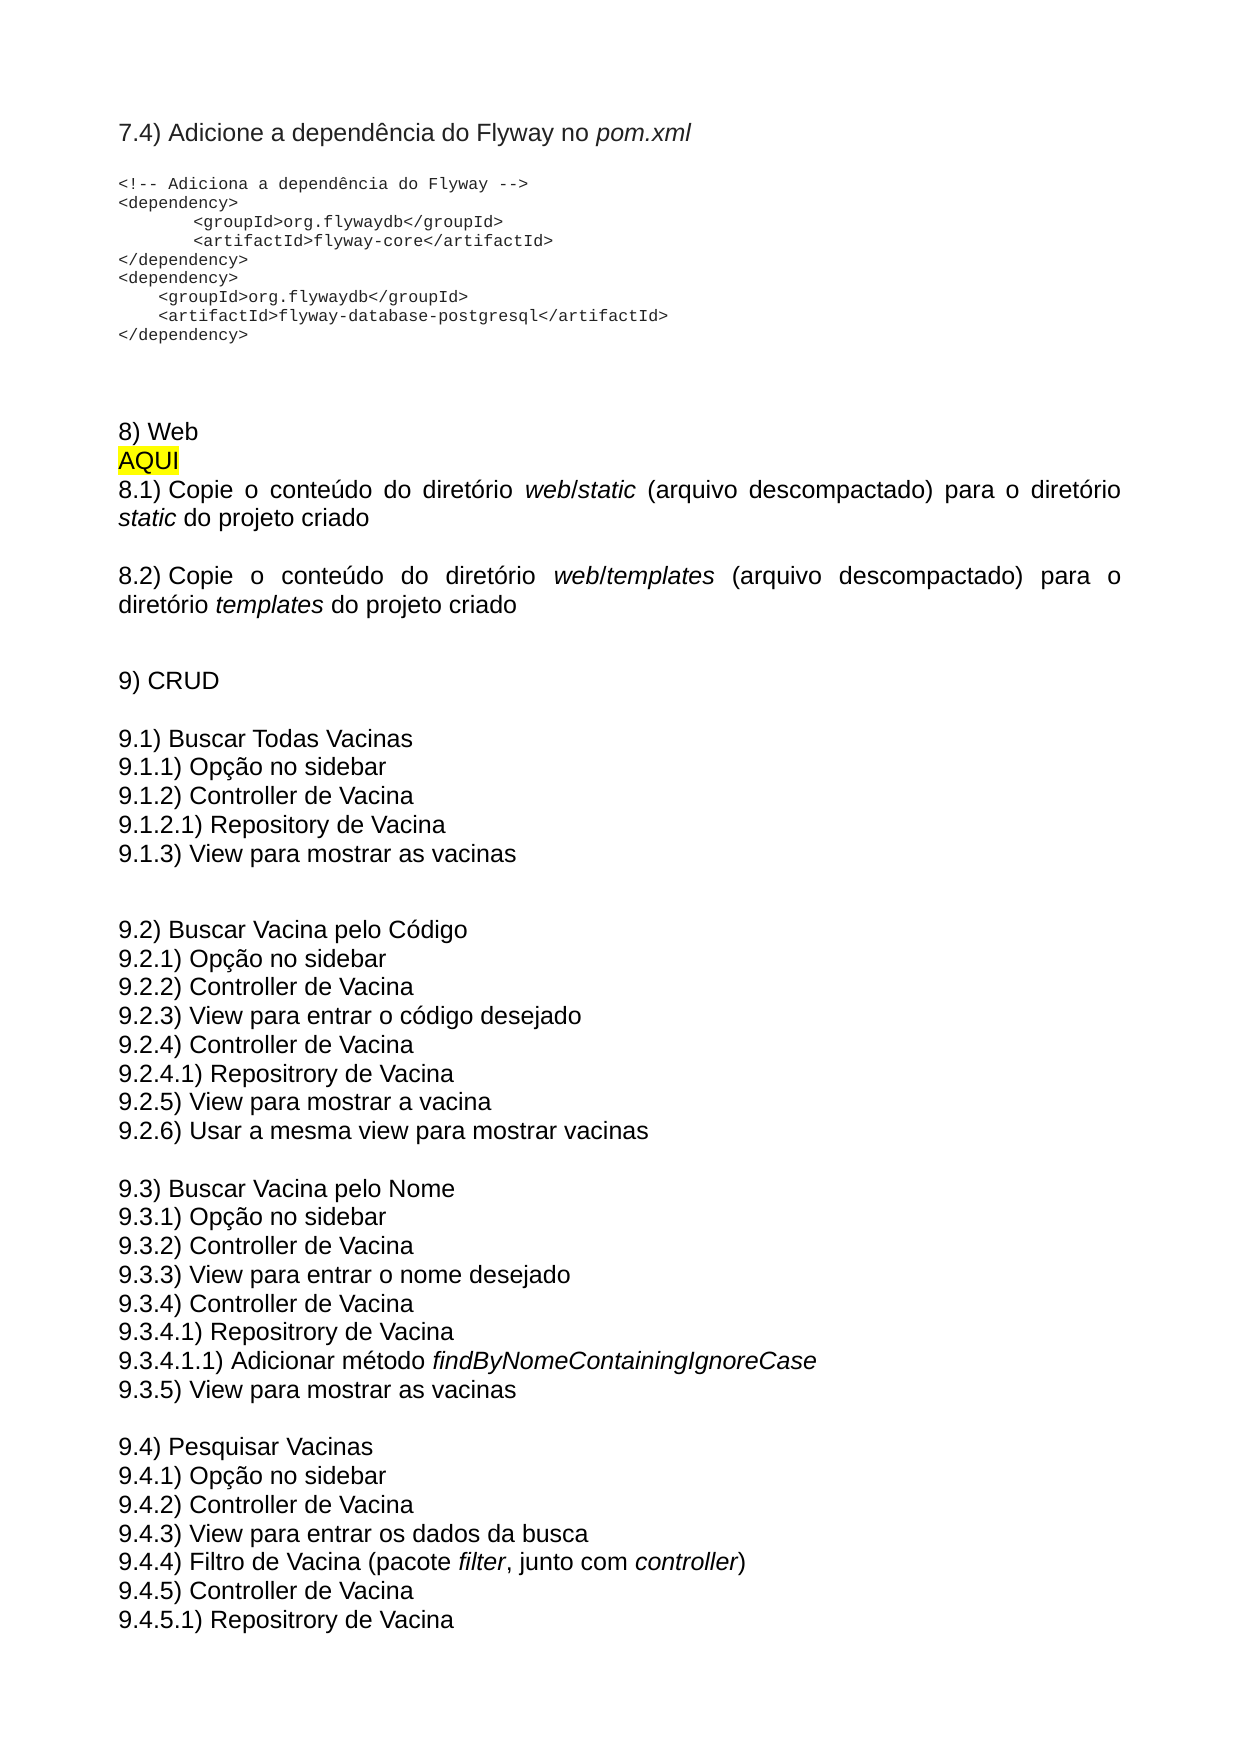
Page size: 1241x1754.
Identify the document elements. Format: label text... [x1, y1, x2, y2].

text <dependency> [118, 270, 1122, 289]
list Controller de Vacina [118, 1231, 1122, 1260]
list Opção no sidebar [118, 944, 1122, 972]
list Repositrory de Vacina [118, 1605, 1122, 1634]
list Controller de Vacina [118, 1030, 1122, 1059]
text </dependency> [118, 251, 1122, 270]
text <dependency> [118, 194, 1122, 213]
list Controller de Vacina [118, 1289, 1122, 1317]
list Adicionar método findByNomeContainingIgnoreCase [118, 1346, 1122, 1375]
list View para mostrar as vacinas [118, 838, 1122, 867]
list Copie o conteúdo do diretório web/static (arquivo descompactado) para o diretório static do projeto criado [118, 475, 1122, 532]
list Controller de Vacina [118, 1576, 1122, 1605]
list Pesquisar Vacinas [118, 1432, 1122, 1461]
text <artifactId>flyway-database-postgresql</artifactId> [118, 308, 1122, 326]
list Opção no sidebar [118, 1461, 1122, 1490]
list View para entrar o código desejado [118, 1001, 1122, 1030]
list View para mostrar a vacina [118, 1087, 1122, 1116]
list Filtro de Vacina (pacote filter, junto com controller) [118, 1547, 1122, 1576]
list Buscar Vacina pelo Código [118, 915, 1122, 944]
list Adicione a dependência do Flyway no pom.xml [118, 118, 1122, 147]
list View para entrar os dados da busca [118, 1519, 1122, 1547]
list Usar a mesma view para mostrar vacinas [118, 1116, 1122, 1145]
text <artifactId>flyway-core</artifactId> [118, 232, 1122, 251]
list Web [118, 417, 1122, 446]
list Controller de Vacina [118, 781, 1122, 810]
list Opção no sidebar [118, 1202, 1122, 1231]
text <!-- Adiciona a dependência do Flyway --> [118, 176, 1122, 194]
list Copie o conteúdo do diretório web/templates (arquivo descompactado) para o diretório templates do projeto criado [118, 561, 1122, 618]
list Opção no sidebar [118, 752, 1122, 781]
list Repositrory de Vacina [118, 1317, 1122, 1346]
list AQUI [118, 446, 1122, 475]
text </dependency> [118, 326, 1122, 345]
list Buscar Vacina pelo Nome [118, 1174, 1122, 1202]
list View para mostrar as vacinas [118, 1375, 1122, 1404]
list Repository de Vacina [118, 810, 1122, 838]
list Controller de Vacina [118, 972, 1122, 1001]
text <groupId>org.flywaydb</groupId> [118, 289, 1122, 308]
list View para entrar o nome desejado [118, 1260, 1122, 1289]
list Controller de Vacina [118, 1490, 1122, 1519]
text <groupId>org.flywaydb</groupId> [118, 213, 1122, 232]
list Repositrory de Vacina [118, 1059, 1122, 1087]
